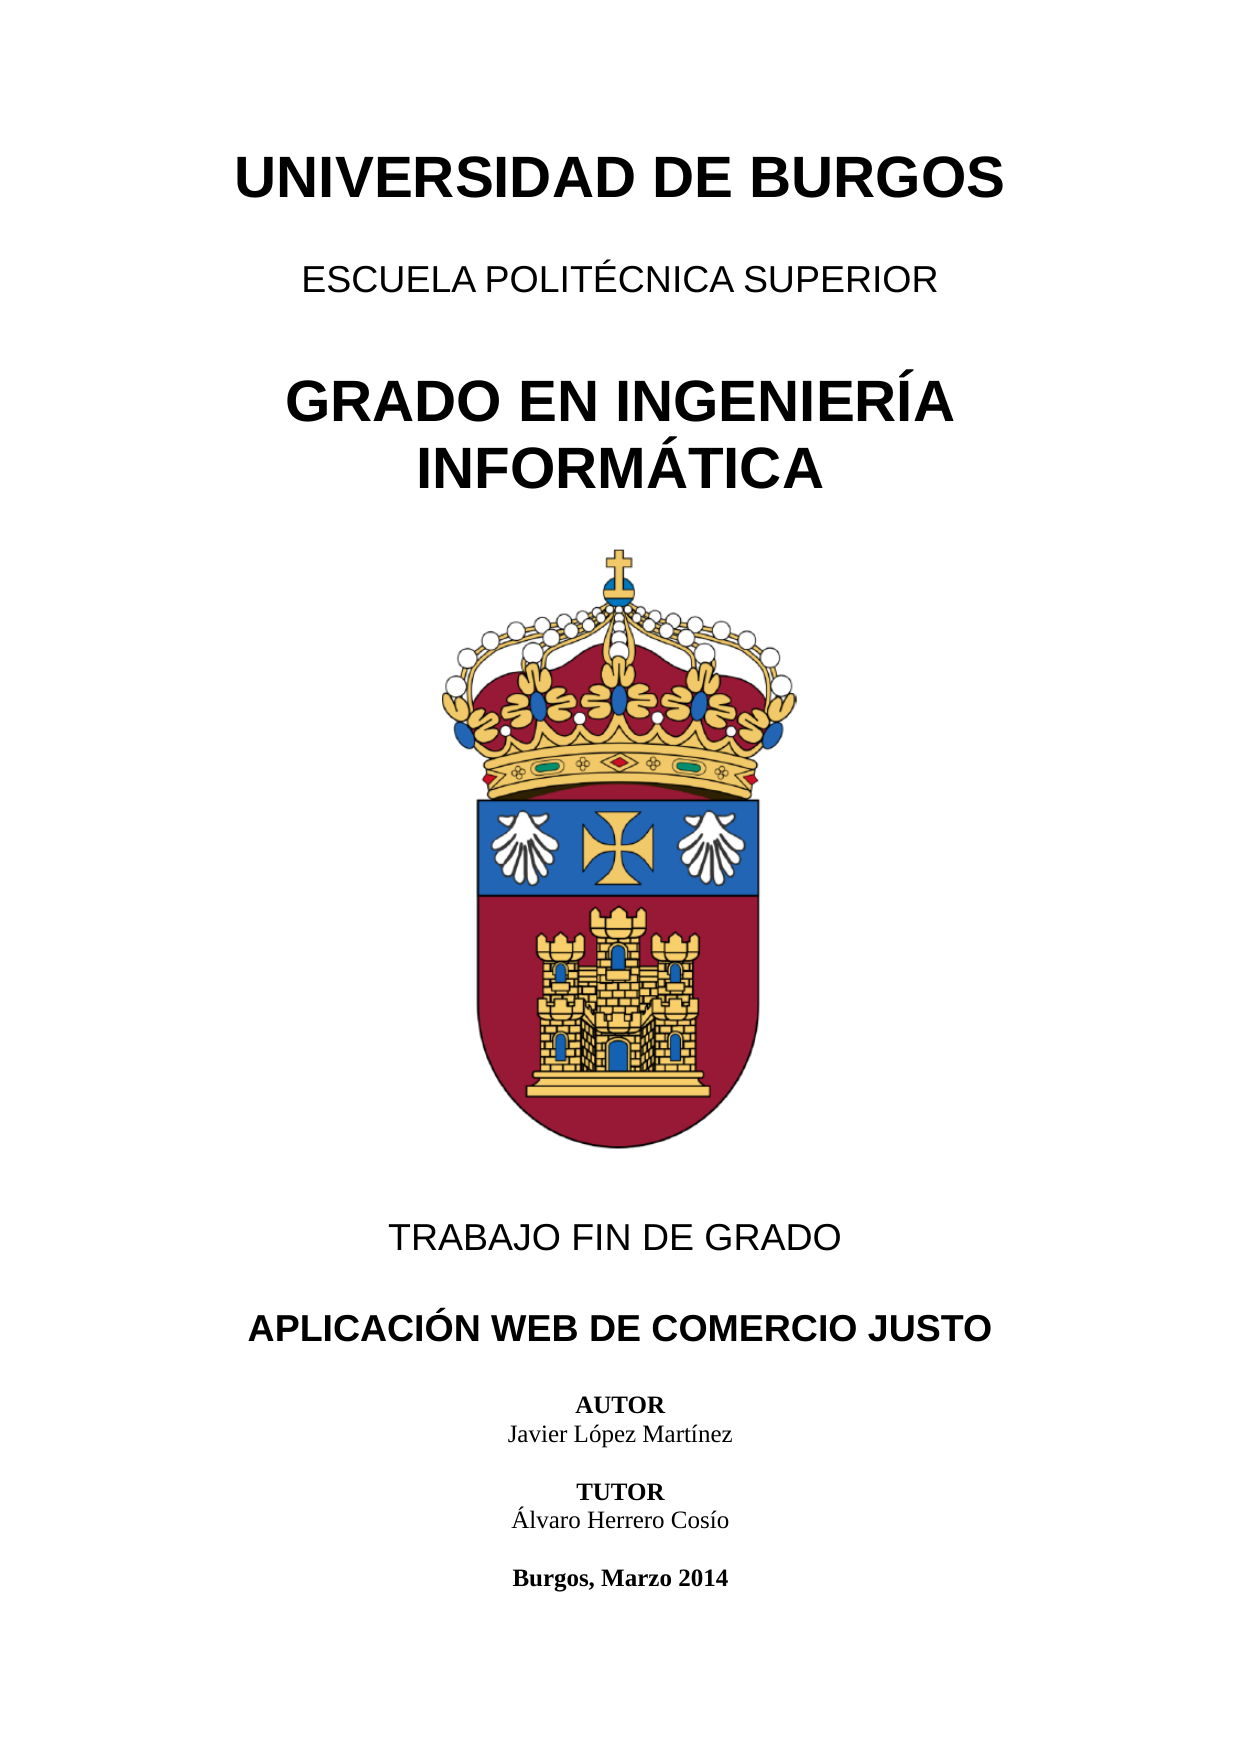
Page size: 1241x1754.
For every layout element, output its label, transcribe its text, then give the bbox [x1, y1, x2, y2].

text Javier López Martínez [118, 1419, 1122, 1448]
title UNIVERSIDAD DE BURGOS [118, 143, 1122, 210]
text AUTOR [118, 1390, 1122, 1419]
title GRADO EN INGENIERÍA INFORMÁTICA [118, 367, 1122, 501]
subtitle TRABAJO FIN DE GRADO [118, 1215, 1122, 1258]
subtitle APLICACIÓN WEB DE COMERCIO JUSTO [118, 1306, 1122, 1349]
text Burgos, Marzo 2014 [118, 1563, 1122, 1592]
subtitle ESCUELA POLITÉCNICA SUPERIOR [118, 258, 1122, 301]
text Álvaro Herrero Cosío [118, 1505, 1122, 1534]
text TUTOR [118, 1477, 1122, 1505]
